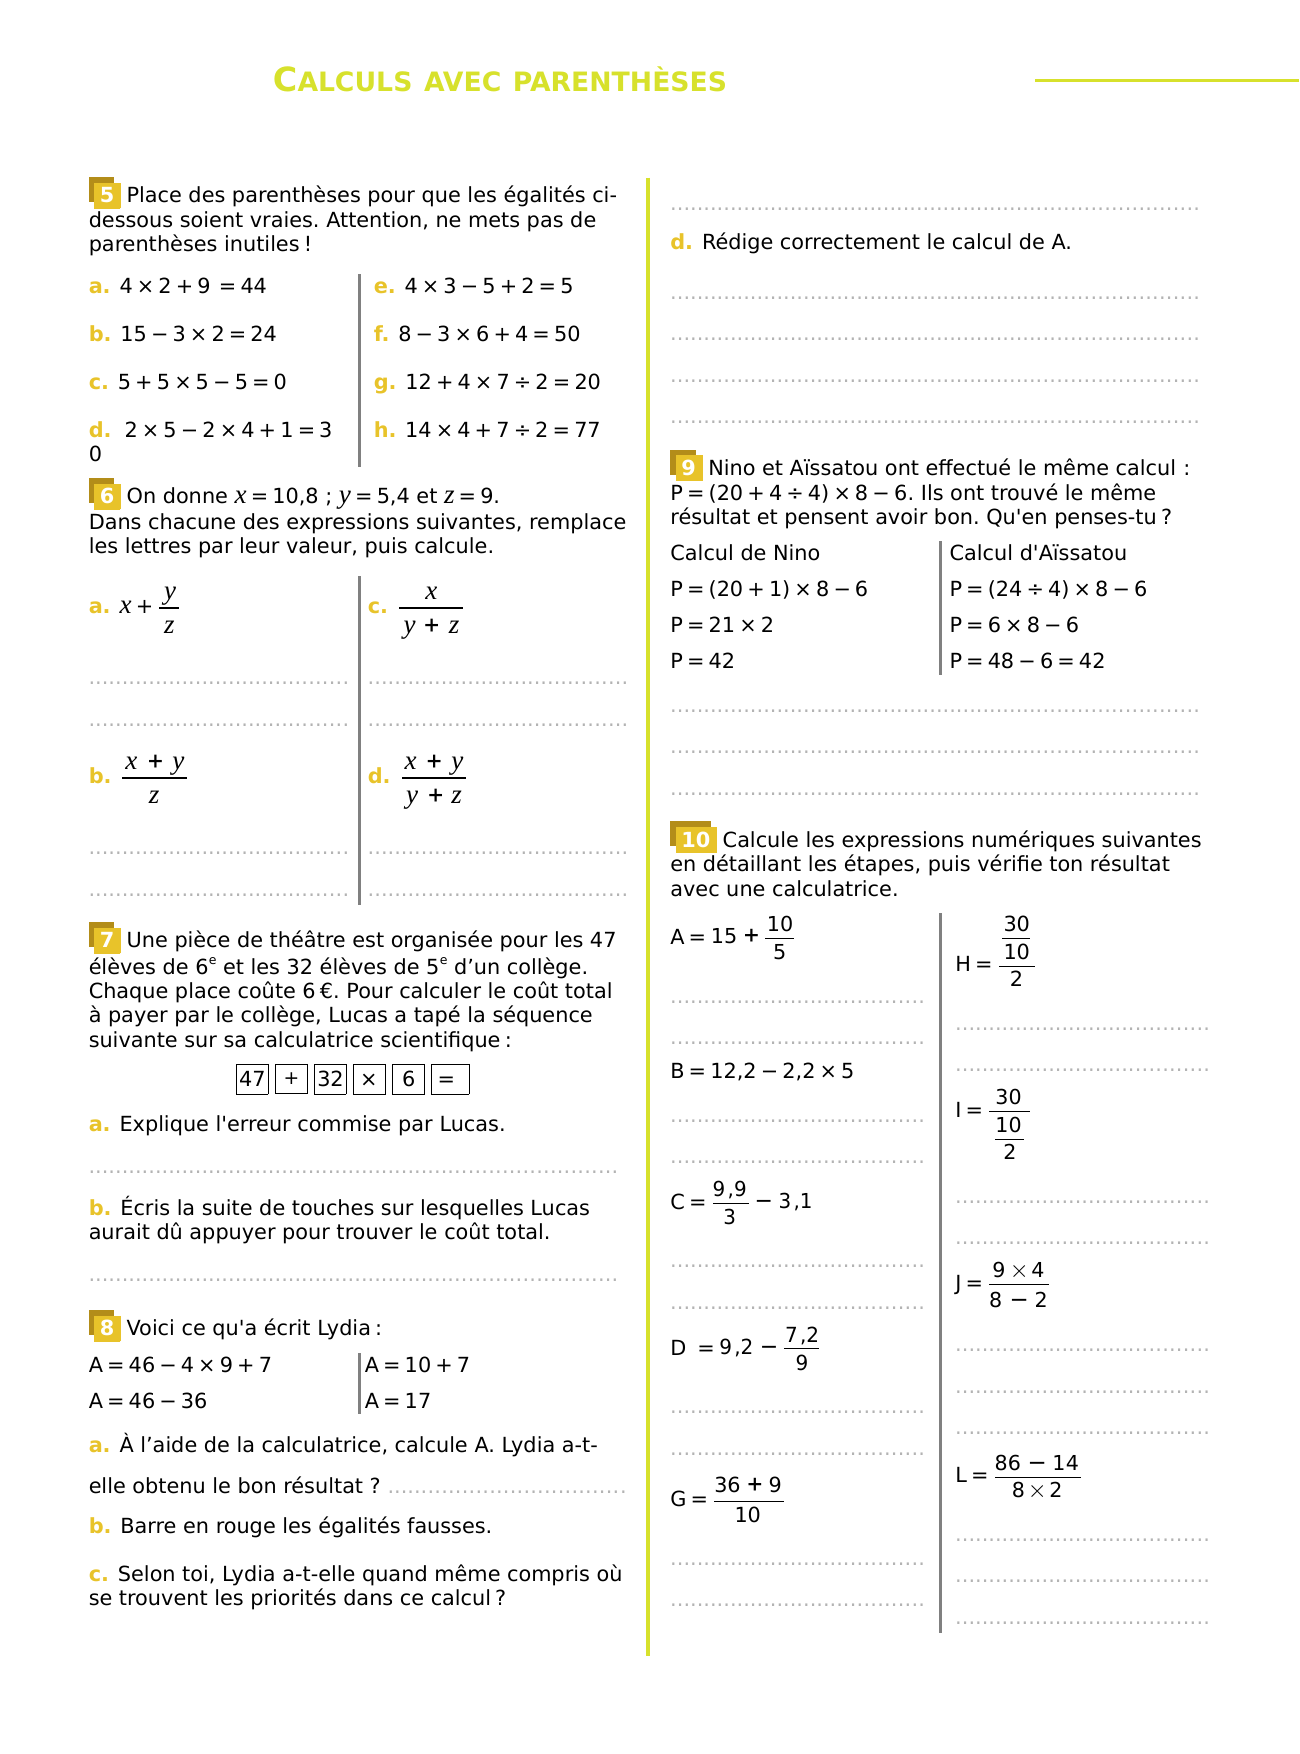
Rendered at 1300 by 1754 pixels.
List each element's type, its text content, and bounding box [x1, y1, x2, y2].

subtitle P = (24 ÷ 4) × 8 − 6 [949, 577, 1205, 601]
subtitle A = 10 + 7 [364, 1353, 623, 1377]
list 2 × 5 − 2 × 4 + 1 = 30 [88, 418, 344, 466]
subtitle C = [670, 1178, 920, 1229]
list Selon toi, Lydia a-t-elle quand même compris où se trouvent les priorités dans ce calcul ? [88, 1562, 629, 1610]
subtitle Calcule les expressions numériques suivantes en détaillant les étapes, puis vérifie ton résultat avec une calculatrice. [670, 821, 1211, 901]
list 8 − 3 × 6 + 4 = 50 [373, 322, 629, 347]
subtitle A = 46 − 4 × 9 + 7 [88, 1353, 347, 1377]
subtitle + [276, 1067, 301, 1089]
list À l’aide de la calculatrice, calcule A. Lydia a-t-elle obtenu le bon résultat ? [88, 1419, 629, 1502]
subtitle J = [955, 1259, 1205, 1313]
list Explique l'erreur commise par Lucas. [88, 1112, 629, 1136]
subtitle × [354, 1067, 379, 1091]
list 4 × 2 + 9 = 44 [88, 274, 344, 299]
list 5 + 5 × 5 − 5 = 0 [88, 370, 344, 394]
subtitle P = 48 − 6 = 42 [949, 649, 1205, 674]
list Barre en rouge les égalités fausses. [88, 1514, 629, 1538]
subtitle Nino et Aïssatou ont effectué le même calcul : P = (20 + 4 ÷ 4) × 8 − 6. Ils ont trouvé le même résultat et pensent avoir bon. Qu'en penses-tu ? [670, 449, 1211, 529]
list 4 × 3 − 5 + 2 = 5 [373, 274, 629, 299]
subtitle On donne x = 10,8 ; y = 5,4 et z = 9. Dans chacune des expressions suivantes, remplace les lettres par leur valeur, puis calcule. [88, 478, 629, 558]
subtitle I = [955, 1086, 1205, 1164]
subtitle P = 6 × 8 − 6 [949, 613, 1205, 637]
subtitle P = 42 [670, 649, 926, 674]
list Écris la suite de touches sur lesquelles Lucas aurait dû appuyer pour trouver le coût total. [88, 1196, 629, 1244]
subtitle Calcul de Nino [670, 541, 926, 565]
subtitle Calcul d'Aïssatou [949, 541, 1205, 565]
list x + [88, 576, 350, 640]
text 6 [393, 1067, 424, 1091]
list 15 − 3 × 2 = 24 [88, 322, 344, 347]
list 14 × 4 + 7 ÷ 2 = 77 [373, 418, 629, 442]
subtitle A = [670, 913, 920, 964]
subtitle P = (20 + 1) × 8 − 6 [670, 577, 926, 601]
text 32 [315, 1067, 346, 1091]
subtitle Une pièce de théâtre est organisée pour les 47 élèves de 6e et les 32 élèves de 5e d’un collège. Chaque place coûte 6 €. Pour calculer le coût total à payer par le collège, Lucas a tapé la séquence suivante sur sa calculatrice scientifique : [88, 922, 629, 1052]
subtitle H = [955, 913, 1205, 991]
subtitle G = [670, 1469, 920, 1527]
subtitle L = [955, 1449, 1205, 1502]
subtitle Voici ce qu'a écrit Lydia : [114, 1310, 629, 1341]
subtitle Place des parenthèses pour que les égalités ci-dessous soient vraies. Attention, ne mets pas de parenthèses inutiles ! [88, 177, 629, 257]
subtitle = [432, 1067, 463, 1091]
subtitle B = 12,2 − 2,2 × 5 [670, 1059, 920, 1083]
list 12 + 4 × 7 ÷ 2 = 20 [373, 370, 629, 394]
subtitle A = 46 − 36 [88, 1389, 347, 1413]
subtitle P = 21 × 2 [670, 613, 926, 637]
list Rédige correctement le calcul de A. [670, 230, 1211, 254]
subtitle A = 17 [364, 1389, 623, 1413]
text 47 [237, 1067, 268, 1091]
subtitle D = [670, 1323, 920, 1375]
